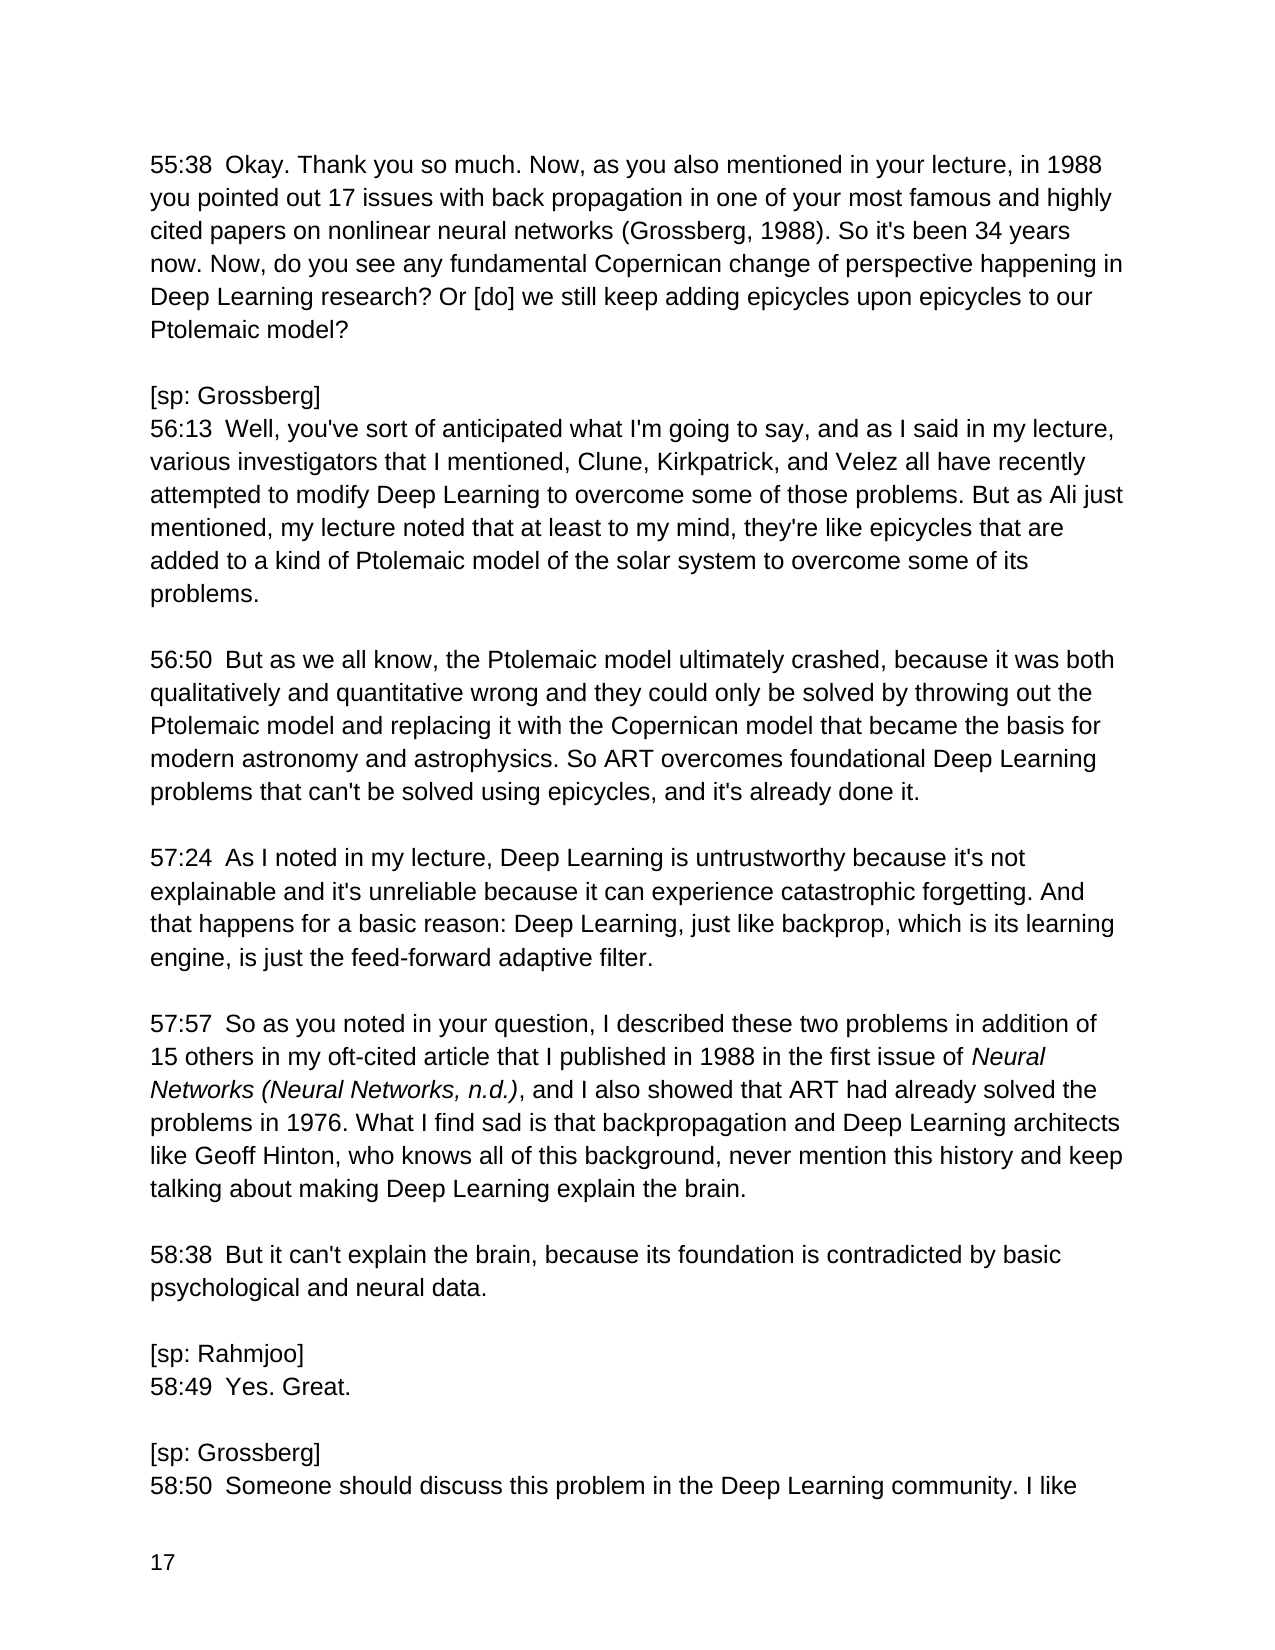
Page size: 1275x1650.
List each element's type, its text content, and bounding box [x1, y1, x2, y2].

text 56:50 But as we all know, the Ptolemaic model ultimately crashed, because it was both qualitatively and quantitative wrong and they could only be solved by throwing out the Ptolemaic model and replacing it with the Copernican model that became the basis for modern astronomy and astrophysics. So ART overcomes foundational Deep Learning problems that can't be solved using epicycles, and it's already done it. [150, 645, 1125, 806]
text [sp: Rahmjoo] [150, 1339, 1125, 1367]
text 57:24 As I noted in my lecture, Deep Learning is untrustworthy because it's not explainable and it's unreliable because it can experience catastrophic forgetting. And that happens for a basic reason: Deep Learning, just like backprop, which is its learning engine, is just the feed-forward adaptive filter. [150, 843, 1125, 971]
text 55:38 Okay. Thank you so much. Now, as you also mentioned in your lecture, in 1988 you pointed out 17 issues with back propagation in one of your most famous and highly cited papers on nonlinear neural networks (Grossberg, 1988). So it's been 34 years now. Now, do you see any fundamental Copernican change of perspective happening in Deep Learning research? Or [do] we still keep adding epicycles upon epicycles to our Ptolemaic model? [150, 150, 1125, 344]
text [sp: Grossberg] [150, 1438, 1125, 1467]
text 58:49 Yes. Great. [150, 1372, 1125, 1401]
text 58:38 But it can't explain the brain, because its foundation is contradicted by basic psychological and neural data. [150, 1240, 1125, 1301]
text 56:13 Well, you've sort of anticipated what I'm going to say, and as I said in my lecture, various investigators that I mentioned, Clune, Kirkpatrick, and Velez all have recently attempted to modify Deep Learning to overcome some of those problems. But as Ali just mentioned, my lecture noted that at least to my mind, they're like epicycles that are added to a kind of Ptolemaic model of the solar system to overcome some of its problems. [150, 414, 1125, 608]
text 58:50 Someone should discuss this problem in the Deep Learning community. I like [150, 1471, 1125, 1499]
text [sp: Grossberg] [150, 381, 1125, 410]
text 57:57 So as you noted in your question, I described these two problems in addition of 15 others in my oft-cited article that I published in 1988 in the first issue of Neural Networks (Neural Networks, n.d.), and I also showed that ART had already solved the problems in 1976. What I find sad is that backpropagation and Deep Learning architects like Geoff Hinton, who knows all of this background, never mention this history and keep talking about making Deep Learning explain the brain. [150, 1008, 1125, 1202]
